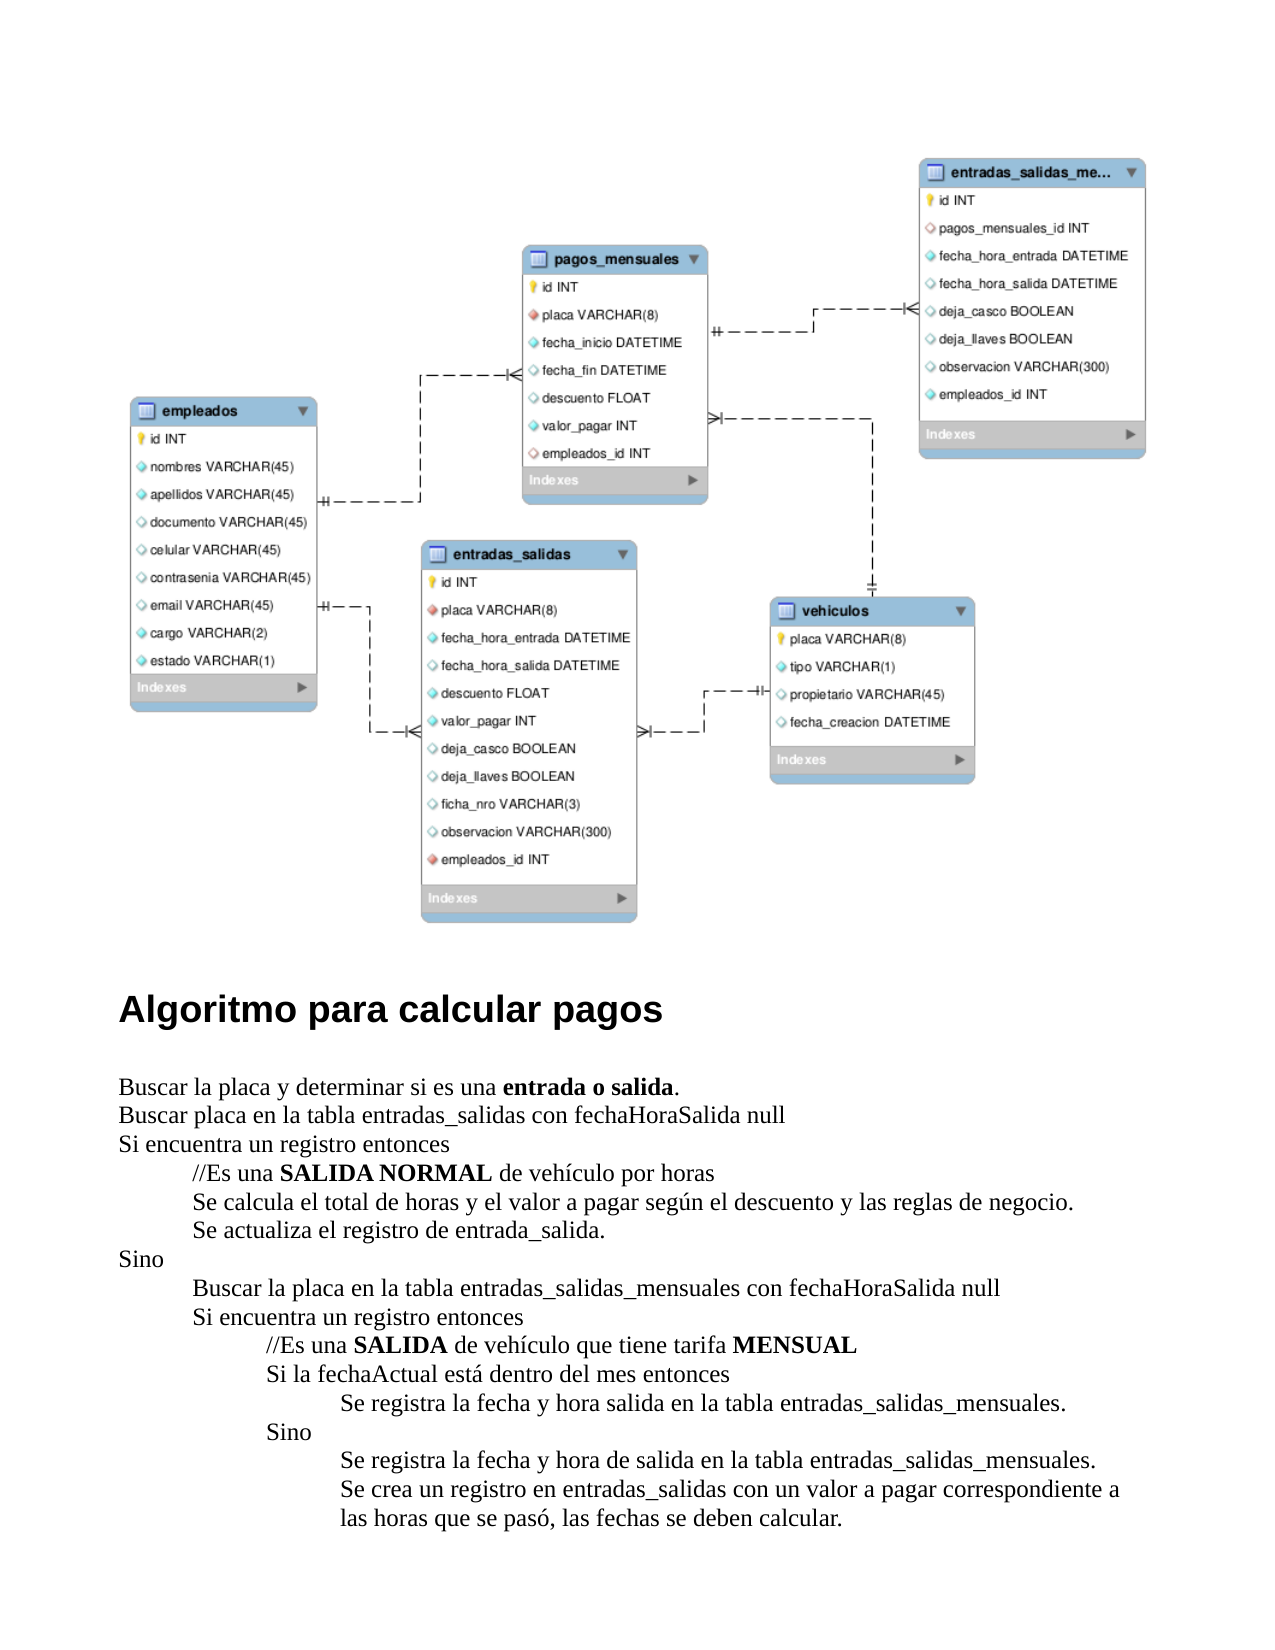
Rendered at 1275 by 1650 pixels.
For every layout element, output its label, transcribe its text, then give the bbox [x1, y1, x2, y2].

text las horas que se pasó, las fechas se deben calcular. [118, 1503, 1157, 1532]
text Se registra la fecha y hora salida en la tabla entradas_salidas_mensuales. [118, 1388, 1157, 1417]
subtitle Algoritmo para calcular pagos [118, 987, 1157, 1031]
picture [118, 146, 1157, 934]
text Si encuentra un registro entonces [118, 1302, 1157, 1331]
text Sino [118, 1417, 1157, 1446]
text Se actualiza el registro de entrada_salida. [118, 1216, 1157, 1244]
text Se crea un registro en entradas_salidas con un valor a pagar correspondiente a [118, 1474, 1157, 1503]
text Buscar placa en la tabla entradas_salidas con fechaHoraSalida null [118, 1101, 1157, 1129]
text Sino [118, 1244, 1157, 1273]
text Se calcula el total de horas y el valor a pagar según el descuento y las reglas de negocio. [118, 1187, 1157, 1216]
text Buscar la placa en la tabla entradas_salidas_mensuales con fechaHoraSalida null [118, 1273, 1157, 1302]
text //Es una SALIDA de vehículo que tiene tarifa MENSUAL [118, 1331, 1157, 1359]
text Se registra la fecha y hora de salida en la tabla entradas_salidas_mensuales. [118, 1446, 1157, 1474]
text Si la fechaActual está dentro del mes entonces [118, 1359, 1157, 1388]
text Buscar la placa y determinar si es una entrada o salida. [118, 1072, 1157, 1101]
text //Es una SALIDA NORMAL de vehículo por horas [118, 1158, 1157, 1187]
text Si encuentra un registro entonces [118, 1129, 1157, 1158]
